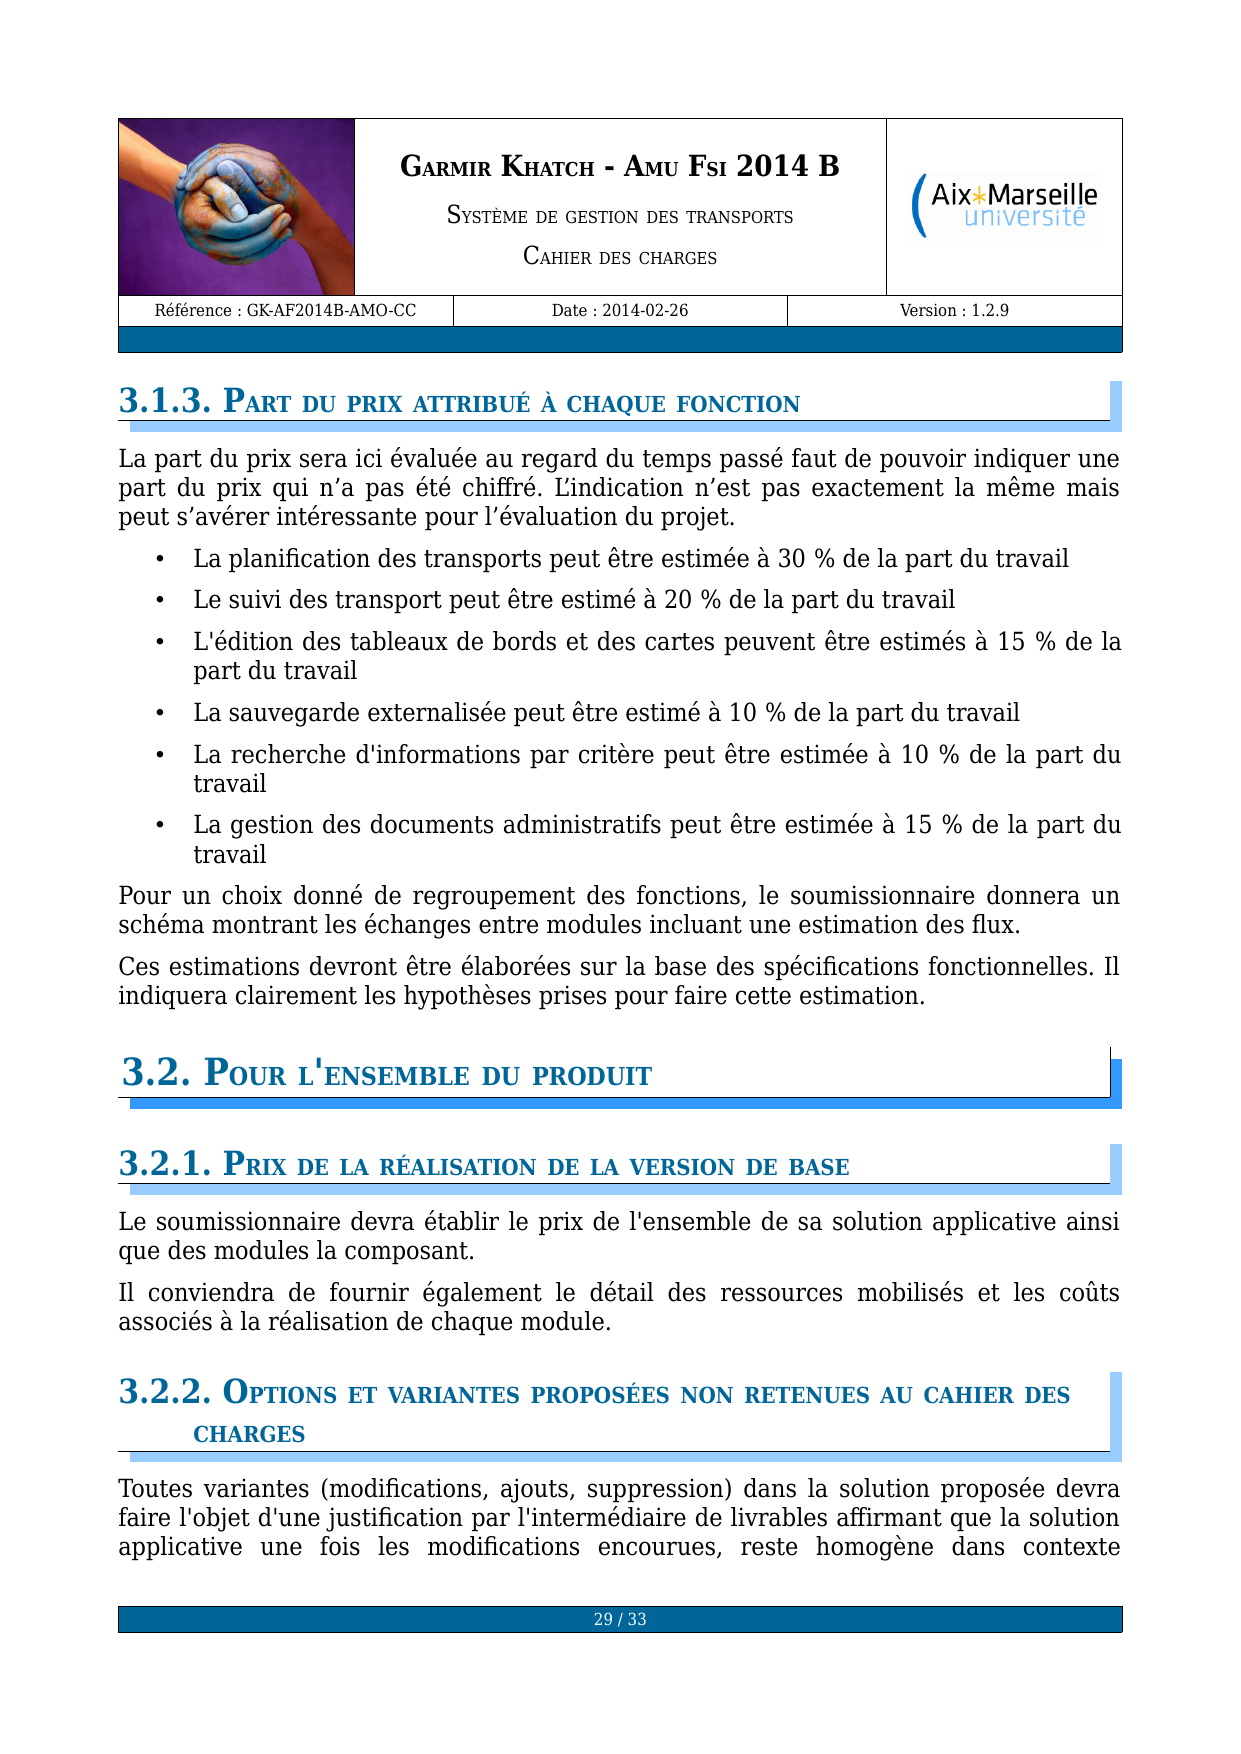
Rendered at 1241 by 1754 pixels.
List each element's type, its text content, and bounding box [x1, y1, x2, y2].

picture [119, 119, 354, 295]
list La recherche d'informations par critère peut être estimée à 10 % de la part du travail [156, 740, 1122, 798]
list La planification des transports peut être estimée à 30 % de la part du travail [156, 544, 1122, 573]
text Pour un choix donné de regroupement des fonctions, le soumissionnaire donnera un schéma montrant les échanges entre modules incluant une estimation des flux. [118, 882, 1122, 940]
list La sauvegarde externalisée peut être estimé à 10 % de la part du travail [156, 698, 1122, 727]
subtitle Pour l'ensemble du produit [118, 1047, 1110, 1097]
text Ces estimations devront être élaborées sur la base des spécifications fonctionnelles. Il indiquera clairement les hypothèses prises pour faire cette estimation. [118, 952, 1122, 1011]
text La part du prix sera ici évaluée au regard du temps passé faut de pouvoir indiquer une part du prix qui n’a pas été chiffré. L’indication n’est pas exactement la même mais peut s’avérer intéressante pour l’évaluation du projet. [118, 444, 1122, 532]
text Le soumissionnaire devra établir le prix de l'ensemble de sa solution applicative ainsi que des modules la composant. [118, 1207, 1122, 1265]
picture [887, 126, 1122, 288]
list Le suivi des transport peut être estimé à 20 % de la part du travail [156, 586, 1122, 615]
list L'édition des tableaux de bords et des cartes peuvent être estimés à 15 % de la part du travail [156, 627, 1122, 686]
text Il conviendra de fournir également le détail des ressources mobilisés et les coûts associés à la réalisation de chaque module. [118, 1278, 1122, 1336]
subtitle Part du prix attribué à chaque fonction [118, 381, 1110, 420]
list La gestion des documents administratifs peut être estimée à 15 % de la part du travail [156, 811, 1122, 869]
subtitle Prix de la réalisation de la version de base [118, 1144, 1110, 1183]
subtitle Options et variantes proposées non retenues au cahier des charges [118, 1372, 1110, 1451]
text Toutes variantes (modifications, ajouts, suppression) dans la solution proposée devra faire l'objet d'une justification par l'intermédiaire de livrables affirmant que la solution applicative une fois les modifications encourues, reste homogène dans contexte [118, 1474, 1122, 1562]
